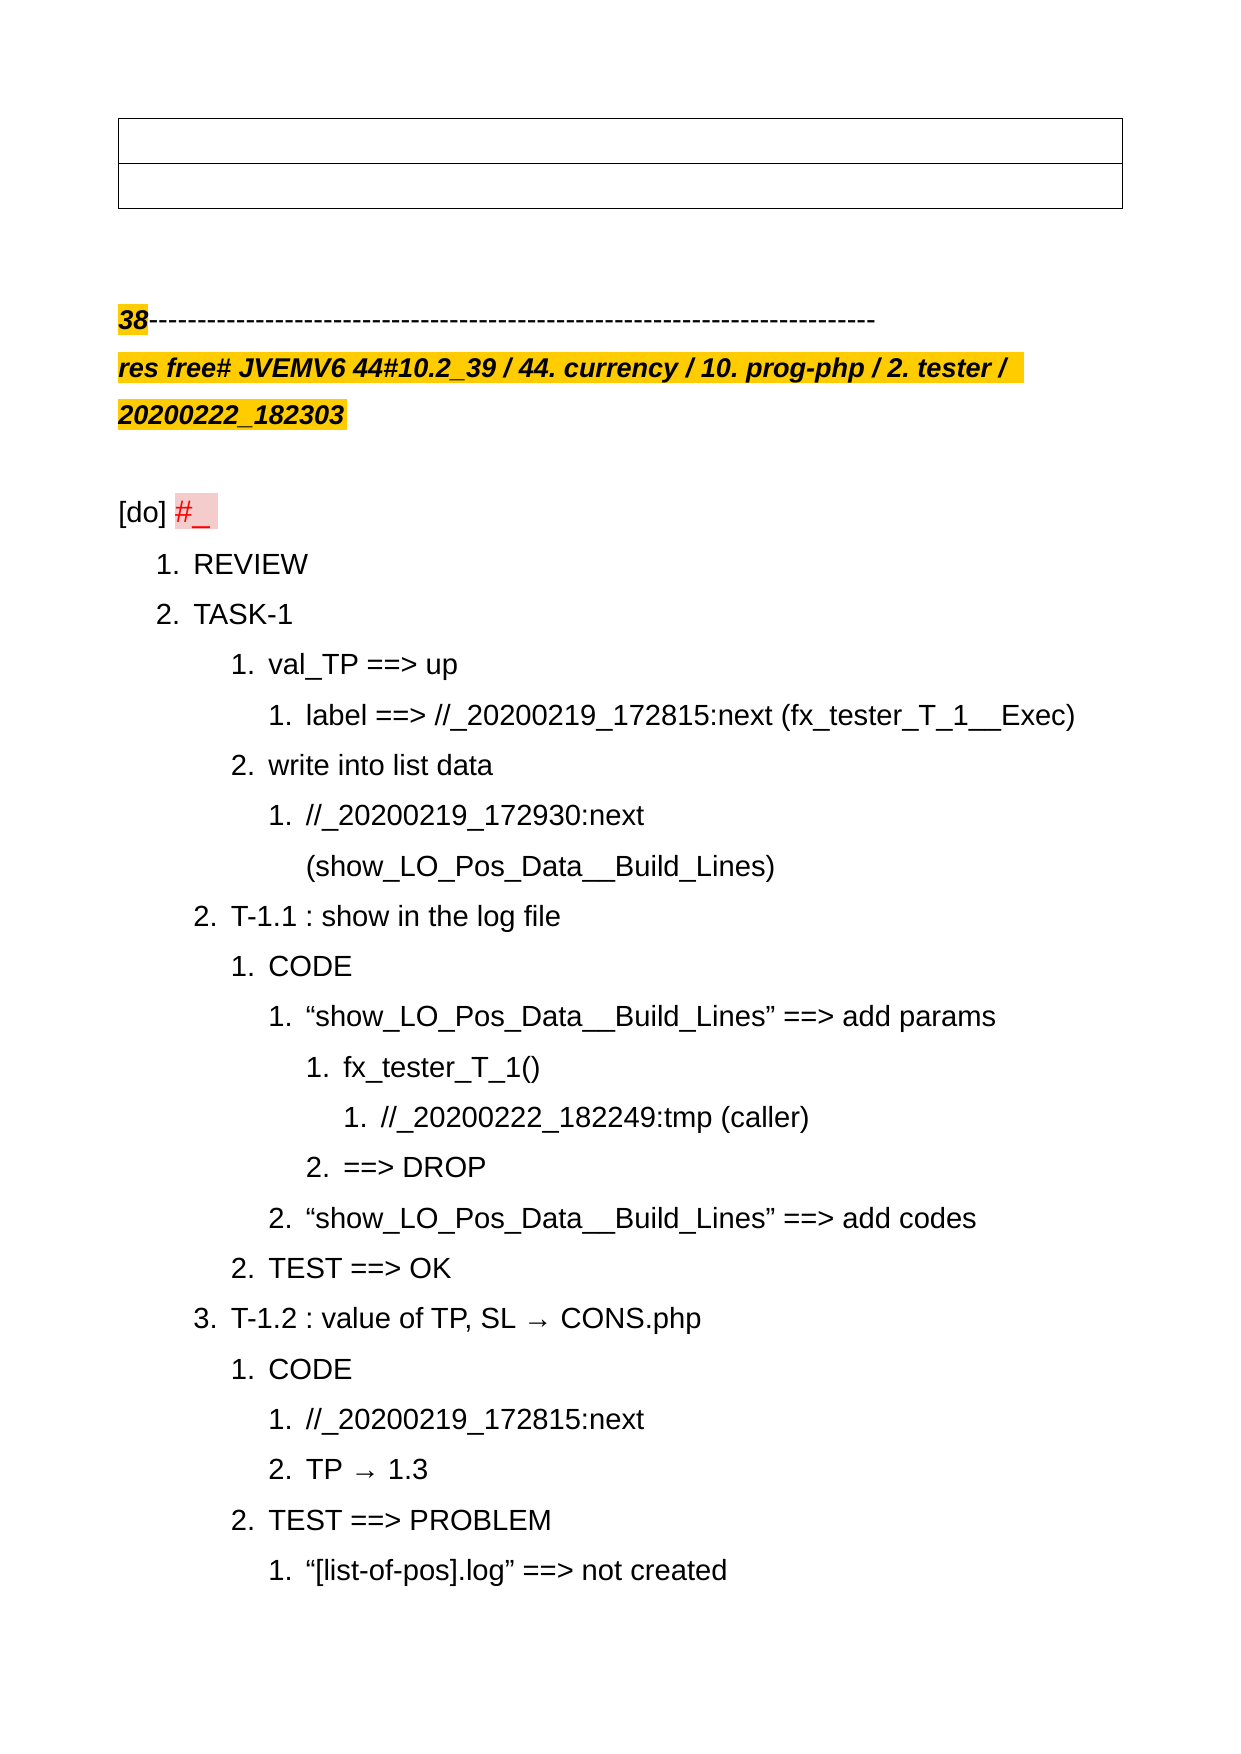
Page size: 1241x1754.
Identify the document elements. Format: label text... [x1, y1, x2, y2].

list write into list data [231, 748, 1122, 781]
list //_20200219_172930:next (show_LO_Pos_Data__Build_Lines) [268, 798, 1122, 882]
list //_20200219_172815:next [268, 1402, 1122, 1436]
list T-1.1 : show in the log file [193, 899, 1122, 932]
list T-1.2 : value of TP, SL → CONS.php [193, 1301, 1122, 1335]
list fx_tester_T_1() [306, 1050, 1122, 1083]
list CODE [231, 949, 1122, 983]
list CODE [231, 1352, 1122, 1385]
table_cell [119, 119, 1122, 163]
list //_20200222_182249:tmp (caller) [343, 1100, 1122, 1134]
list “show_LO_Pos_Data__Build_Lines” ==> add codes [268, 1201, 1122, 1234]
list “[list-of-pos].log” ==> not created [268, 1553, 1122, 1586]
text 38--------------------------------------------------------------------------- [118, 302, 1122, 335]
list TP → 1.3 [268, 1452, 1122, 1486]
list val_TP ==> up [231, 647, 1122, 681]
list TEST ==> OK [231, 1251, 1122, 1284]
list REVIEW [156, 547, 1122, 580]
list ==> DROP [306, 1150, 1122, 1184]
list TEST ==> PROBLEM [231, 1503, 1122, 1536]
list TASK-1 [156, 597, 1122, 631]
text res free# JVEMV6 44#10.2_39 / 44. currency / 10. prog-php / 2. tester / 20200222_182303 [118, 352, 1122, 430]
table_cell [119, 164, 1122, 208]
list label ==> //_20200219_172815:next (fx_tester_T_1__Exec) [268, 698, 1122, 731]
list “show_LO_Pos_Data__Build_Lines” ==> add params [268, 999, 1122, 1033]
text [do] #_ [118, 493, 1122, 529]
